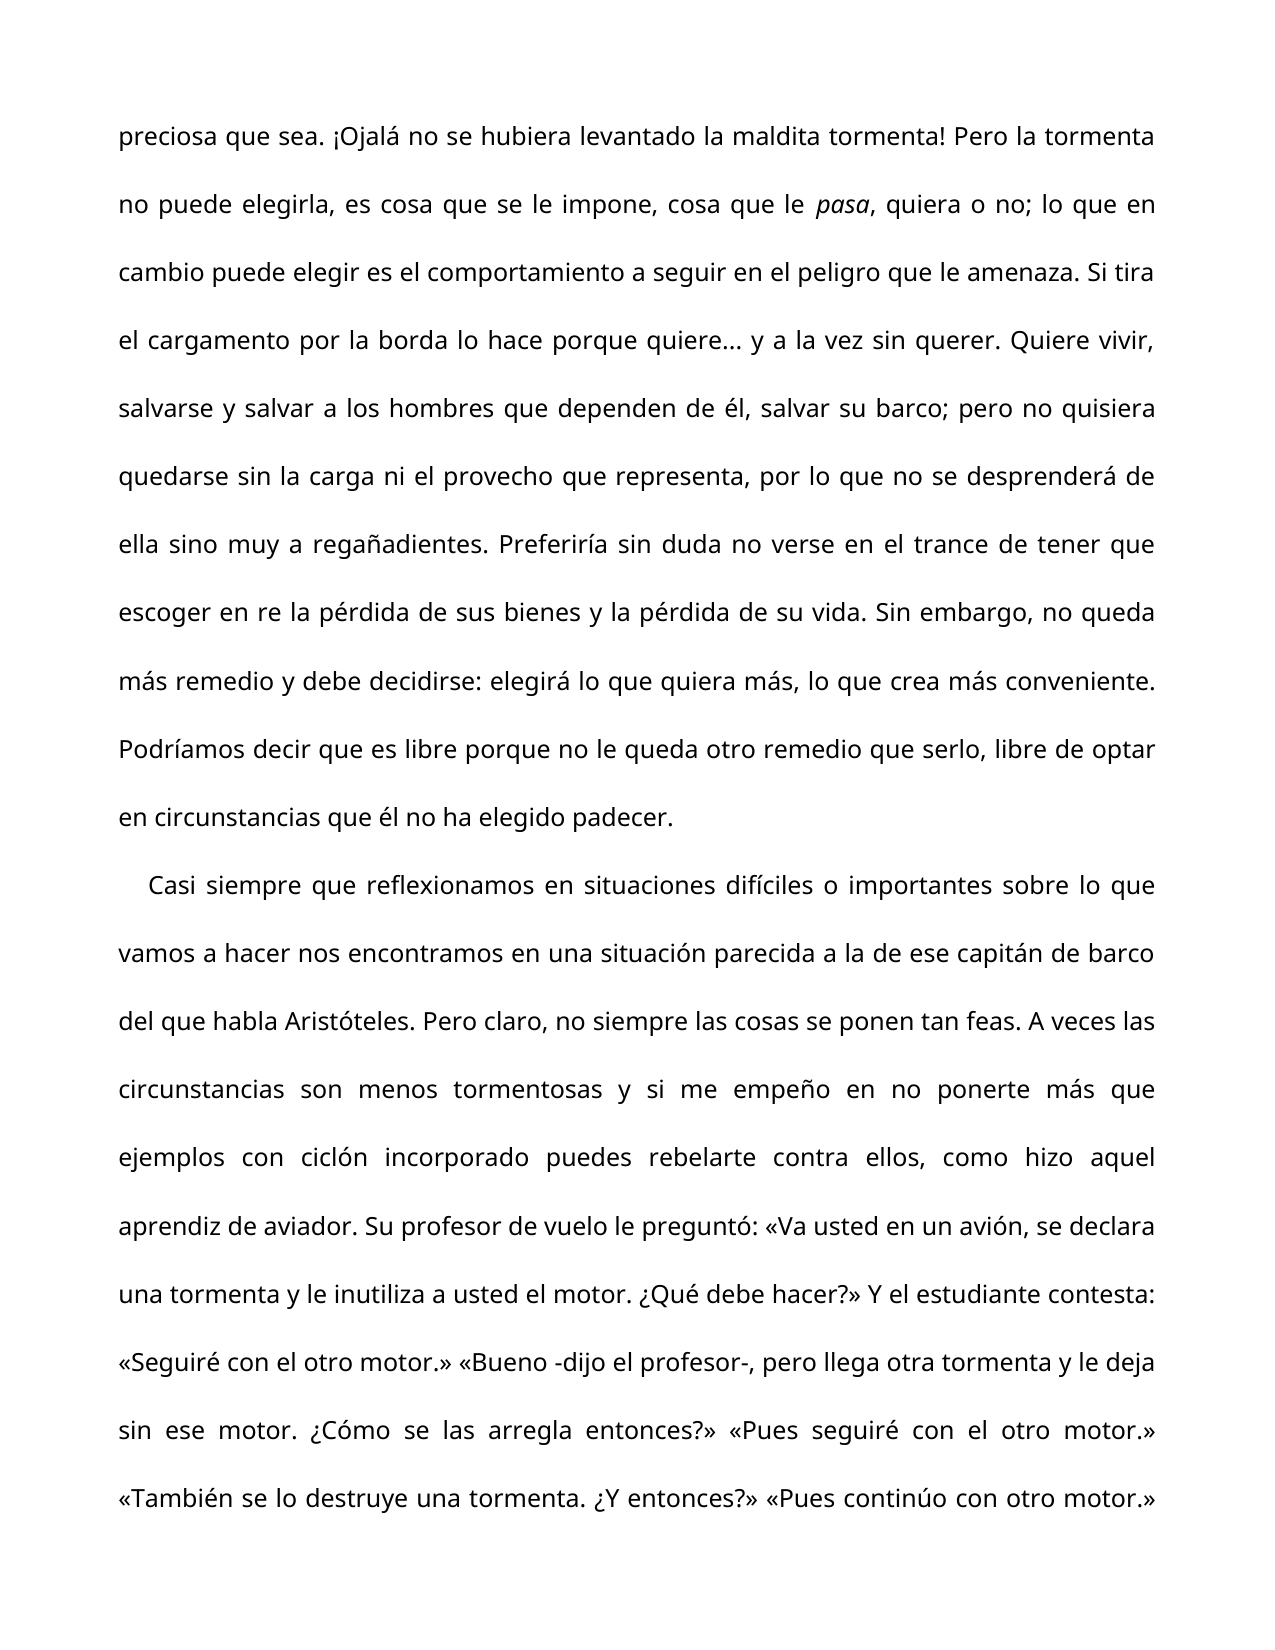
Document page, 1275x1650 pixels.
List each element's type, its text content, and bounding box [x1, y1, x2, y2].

text preciosa que sea. ¡Ojalá no se hubiera levantado la maldita tormenta! Pero la tormenta no puede elegirla, es cosa que se le impone, cosa que le pasa, quiera o no; lo que en cambio puede elegir es el comportamiento a seguir en el peligro que le amenaza. Si tira el cargamento por la borda lo hace porque quiere... y a la vez sin querer. Quiere vivir, salvarse y salvar a los hombres que dependen de él, salvar su barco; pero no quisiera quedarse sin la carga ni el provecho que representa, por lo que no se desprenderá de ella sino muy a regañadientes. Preferiría sin duda no verse en el trance de tener que escoger en re la pérdida de sus bienes y la pérdida de su vida. Sin embargo, no queda más remedio y debe decidirse: elegirá lo que quiera más, lo que crea más conveniente. Podríamos decir que es libre porque no le queda otro remedio que serlo, libre de optar en circunstancias que él no ha elegido padecer. [118, 118, 1157, 833]
text Casi siempre que reflexionamos en situaciones difíciles o importantes sobre lo que vamos a hacer nos encontramos en una situación parecida a la de ese capitán de barco del que habla Aristóteles. Pero claro, no siempre las cosas se ponen tan feas. A veces las circunstancias son menos tormentosas y si me empeño en no ponerte más que ejemplos con ciclón incorporado puedes rebelarte contra ellos, como hizo aquel aprendiz de aviador. Su profesor de vuelo le preguntó: «Va usted en un avión, se declara una tormenta y le inutiliza a usted el motor. ¿Qué debe hacer?» Y el estudiante contesta: «Seguiré con el otro motor.» «Bueno -dijo el profesor-, pero llega otra tormenta y le deja sin ese motor. ¿Cómo se las arregla entonces?» «Pues seguiré con el otro motor.» «También se lo destruye una tormenta. ¿Y entonces?» «Pues continúo con otro motor.» [118, 867, 1157, 1515]
